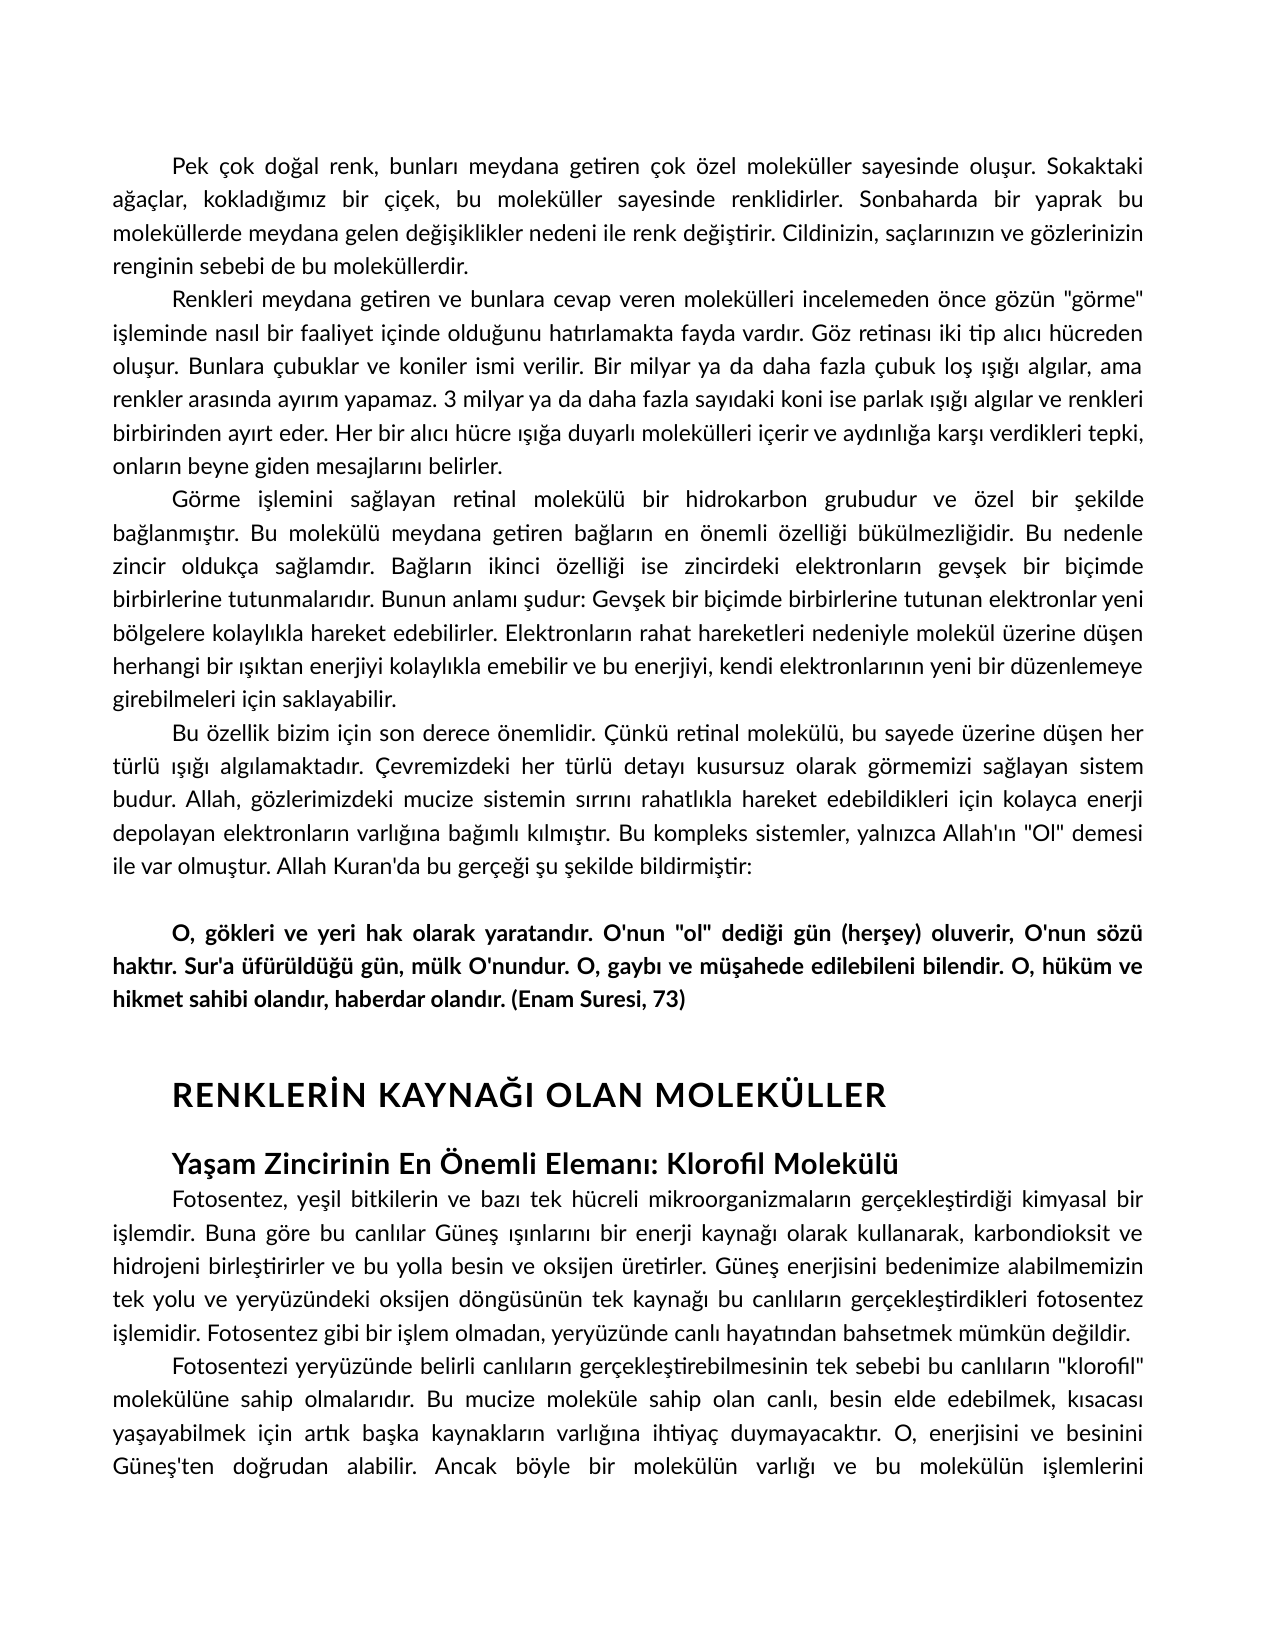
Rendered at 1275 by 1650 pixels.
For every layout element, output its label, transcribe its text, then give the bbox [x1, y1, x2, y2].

text Pek çok doğal renk, bunları meydana getiren çok özel moleküller sayesinde oluşur. Sokaktaki ağaçlar, kokladığımız bir çiçek, bu moleküller sayesinde renklidirler. Sonbaharda bir yaprak bu moleküllerde meydana gelen değişiklikler nedeni ile renk değiştirir. Cildinizin, saçlarınızın ve gözlerinizin renginin sebebi de bu moleküllerdir. [112, 148, 1145, 281]
text O, gökleri ve yeri hak olarak yaratandır. O'nun "ol" dediği gün (herşey) oluverir, O'nun sözü haktır. Sur'a üfürüldüğü gün, mülk O'nundur. O, gaybı ve müşahede edilebileni bilendir. O, hüküm ve hikmet sahibi olandır, haberdar olandır. (Enam Suresi, 73) [112, 914, 1145, 1014]
text Fotosentezi yeryüzünde belirli canlıların gerçekleştirebilmesinin tek sebebi bu canlıların "klorofil" molekülüne sahip olmalarıdır. Bu mucize moleküle sahip olan canlı, besin elde edebilmek, kısacası yaşayabilmek için artık başka kaynakların varlığına ihtiyaç duymayacaktır. O, enerjisini ve besinini Güneş'ten doğrudan alabilir. Ancak böyle bir molekülün varlığı ve bu molekülün işlemlerini [112, 1348, 1145, 1481]
text Bu özellik bizim için son derece önemlidir. Çünkü retinal molekülü, bu sayede üzerine düşen her türlü ışığı algılamaktadır. Çevremizdeki her türlü detayı kusursuz olarak görmemizi sağlayan sistem budur. Allah, gözlerimizdeki mucize sistemin sırrını rahatlıkla hareket edebildikleri için kolayca enerji depolayan elektronların varlığına bağımlı kılmıştır. Bu kompleks sistemler, yalnızca Allah'ın "Ol" demesi ile var olmuştur. Allah Kuran'da bu gerçeği şu şekilde bildirmiştir: [112, 714, 1145, 881]
text Fotosentez, yeşil bitkilerin ve bazı tek hücreli mikroorganizmaların gerçekleştirdiği kimyasal bir işlemdir. Buna göre bu canlılar Güneş ışınlarını bir enerji kaynağı olarak kullanarak, karbondioksit ve hidrojeni birleştirirler ve bu yolla besin ve oksijen üretirler. Güneş enerjisini bedenimize alabilmemizin tek yolu ve yeryüzündeki oksijen döngüsünün tek kaynağı bu canlıların gerçekleştirdikleri fotosentez işlemidir. Fotosentez gibi bir işlem olmadan, yeryüzünde canlı hayatından bahsetmek mümkün değildir. [112, 1181, 1145, 1348]
text Renkleri meydana getiren ve bunlara cevap veren molekülleri incelemeden önce gözün "görme" işleminde nasıl bir faaliyet içinde olduğunu hatırlamakta fayda vardır. Göz retinası iki tip alıcı hücreden oluşur. Bunlara çubuklar ve koniler ismi verilir. Bir milyar ya da daha fazla çubuk loş ışığı algılar, ama renkler arasında ayırım yapamaz. 3 milyar ya da daha fazla sayıdaki koni ise parlak ışığı algılar ve renkleri birbirinden ayırt eder. Her bir alıcı hücre ışığa duyarlı molekülleri içerir ve aydınlığa karşı verdikleri tepki, onların beyne giden mesajlarını belirler. [112, 281, 1145, 481]
text RENKLERİN KAYNAĞI OLAN MOLEKÜLLER [112, 1081, 1145, 1114]
text Yaşam Zincirinin En Önemli Elemanı: Klorofil Molekülü [112, 1148, 1145, 1181]
text Görme işlemini sağlayan retinal molekülü bir hidrokarbon grubudur ve özel bir şekilde bağlanmıştır. Bu molekülü meydana getiren bağların en önemli özelliği bükülmezliğidir. Bu nedenle zincir oldukça sağlamdır. Bağların ikinci özelliği ise zincirdeki elektronların gevşek bir biçimde birbirlerine tutunmalarıdır. Bunun anlamı şudur: Gevşek bir biçimde birbirlerine tutunan elektronlar yeni bölgelere kolaylıkla hareket edebilirler. Elektronların rahat hareketleri nedeniyle molekül üzerine düşen herhangi bir ışıktan enerjiyi kolaylıkla emebilir ve bu enerjiyi, kendi elektronlarının yeni bir düzenlemeye girebilmeleri için saklayabilir. [112, 481, 1145, 714]
